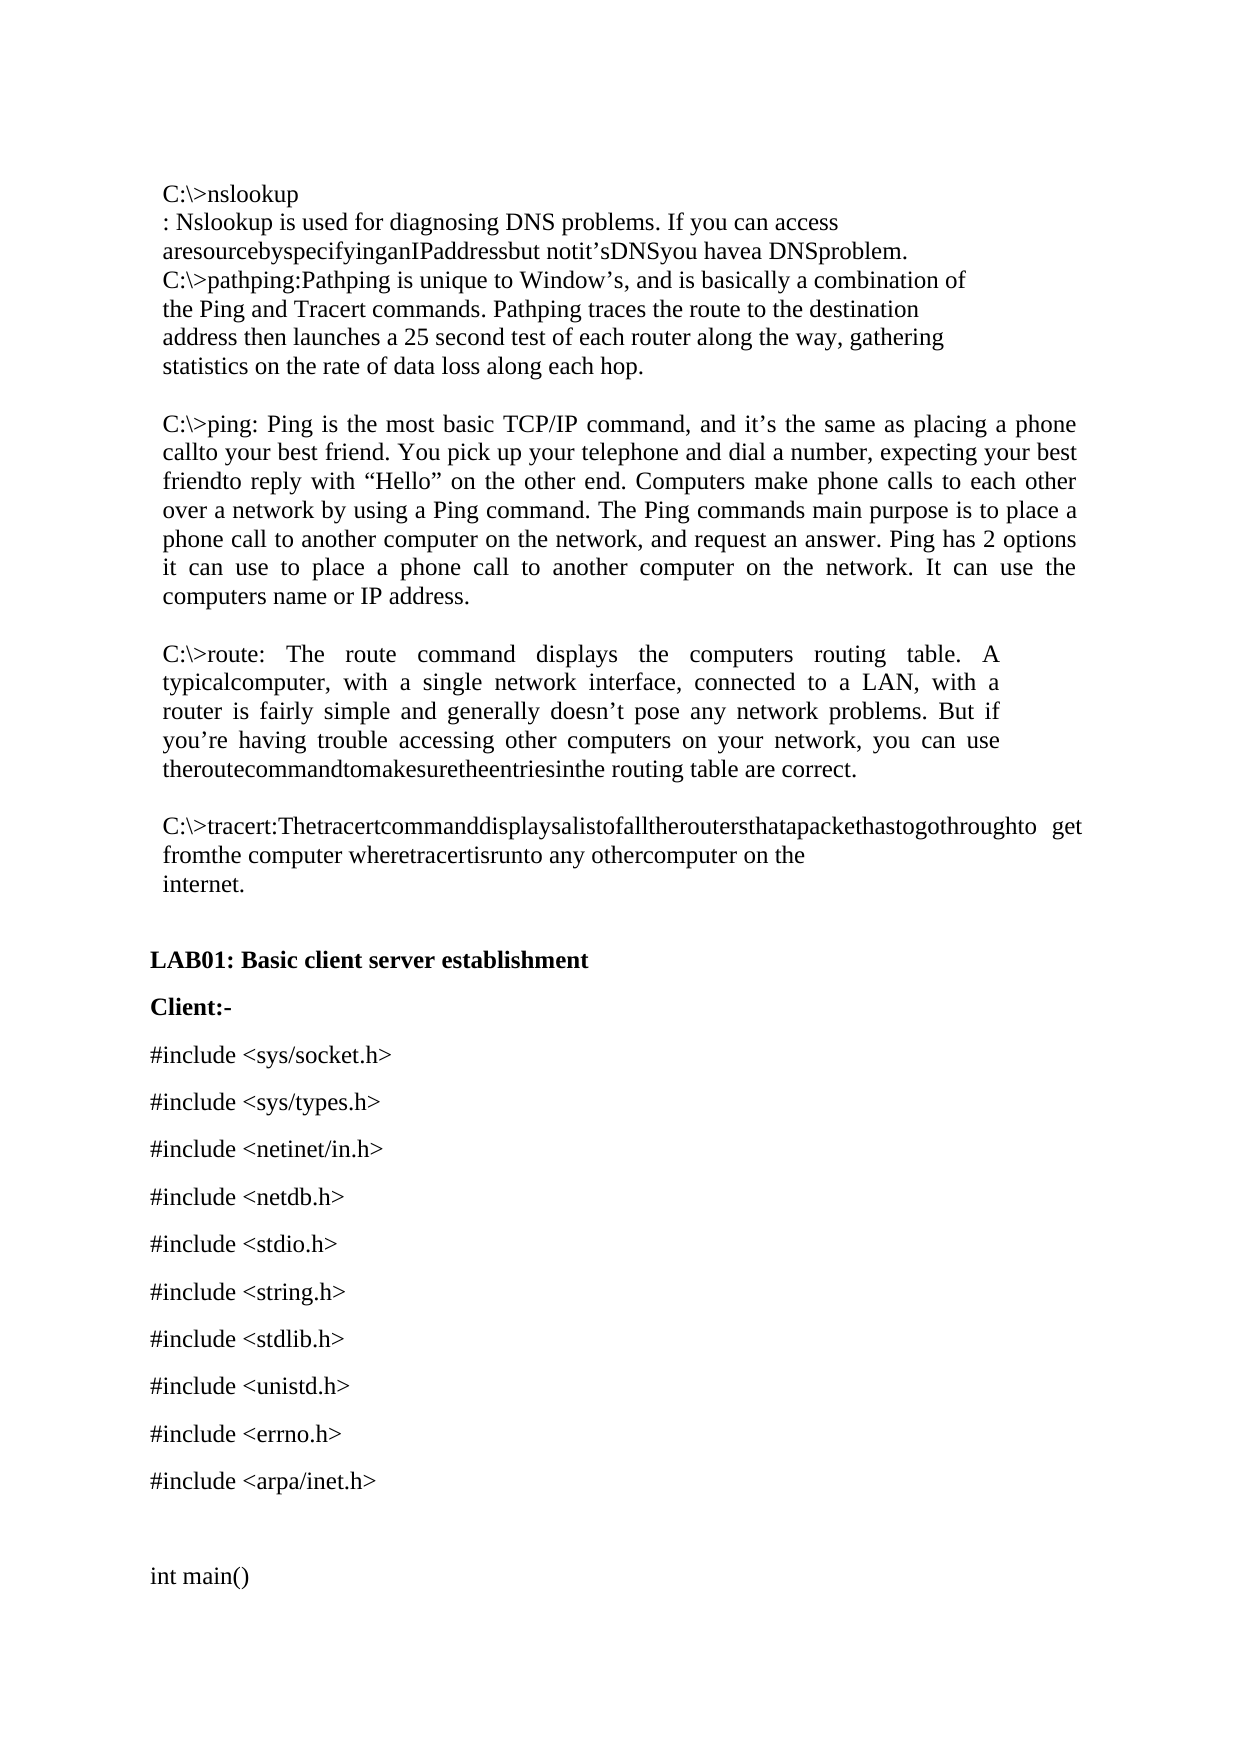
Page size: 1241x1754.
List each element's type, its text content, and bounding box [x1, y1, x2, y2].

text C:\>tracert:Thetracertcommanddisplaysalistofalltheroutersthatapackethastogothroughto get fromthe computer wheretracertisrunto any othercomputer on the [162, 811, 1083, 869]
text #include <netinet/in.h> [150, 1134, 1090, 1163]
text internet. [162, 869, 1090, 897]
text LAB01: Basic client server establishment [150, 945, 1090, 974]
text #include <errno.h> [150, 1419, 1090, 1448]
text #include <stdlib.h> [150, 1324, 1090, 1353]
text #include <string.h> [150, 1277, 1090, 1305]
text Client:- [150, 992, 1090, 1021]
text C:\>ping: Ping is the most basic TCP/IP command, and it’s the same as placing a phone callto your best friend. You pick up your telephone and dial a number, expecting your best friendto reply with “Hello” on the other end. Computers make phone calls to each other over a network by using a Ping command. The Ping commands main purpose is to place a phone call to another computer on the network, and request an answer. Ping has 2 options it can use to place a phone call to another computer on the network. It can use the computers name or IP address. [162, 409, 1078, 610]
text #include <sys/types.h> [150, 1087, 1090, 1116]
text int main() [150, 1561, 1090, 1590]
text C:\>nslookup [162, 179, 969, 207]
text #include <sys/socket.h> [150, 1040, 1090, 1068]
text #include <unistd.h> [150, 1371, 1090, 1400]
text C:\>route: The route command displays the computers routing table. A typicalcomputer, with a single network interface, connected to a LAN, with a router is fairly simple and generally doesn’t pose any network problems. But if you’re having trouble accessing other computers on your network, you can use theroutecommandtomakesuretheentriesinthe routing table are correct. [162, 639, 1001, 782]
text : Nslookup is used for diagnosing DNS problems. If you can access aresourcebyspecifyinganIPaddressbut notit’sDNSyou havea DNSproblem. [162, 207, 969, 265]
text #include <arpa/inet.h> [150, 1466, 1090, 1495]
text #include <netdb.h> [150, 1182, 1090, 1211]
text C:\>pathping:Pathping is unique to Window’s, and is basically a combination of the Ping and Tracert commands. Pathping traces the route to the destination address then launches a 25 second test of each router along the way, gathering statistics on the rate of data loss along each hop. [162, 265, 969, 380]
text #include <stdio.h> [150, 1229, 1090, 1258]
